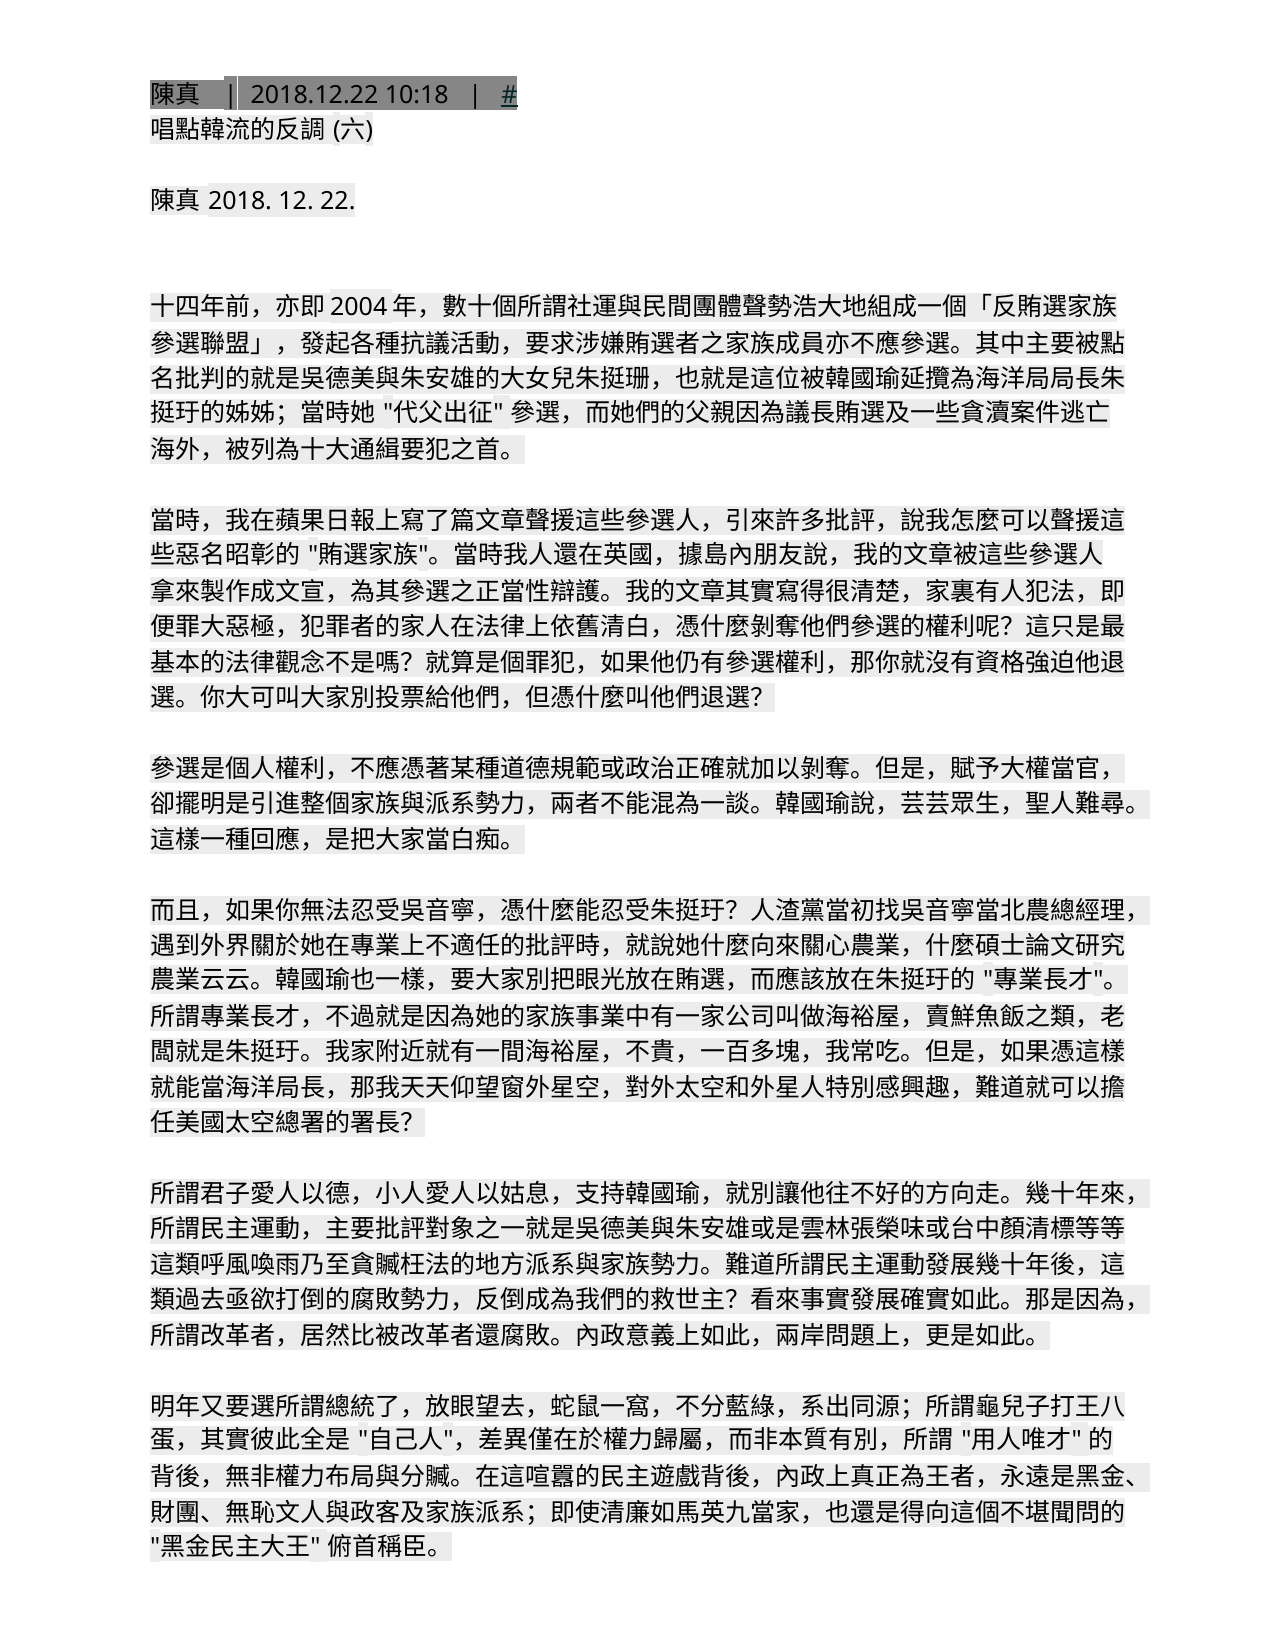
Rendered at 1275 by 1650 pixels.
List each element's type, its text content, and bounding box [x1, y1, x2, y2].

text 唱點韓流的反調 (六) 陳真 2018. 12. 22. 十四年前，亦即2004年，數十個所謂社運與民間團體聲勢浩大地組成一個「反賄選家族參選聯盟」，發起各種抗議活動，要求涉嫌賄選者之家族成員亦不應參選。其中主要被點名批判的就是吳德美與朱安雄的大女兒朱挺珊，也就是這位被韓國瑜延攬為海洋局局長朱挺玗的姊姊；當時她 "代父出征" 參選，而她們的父親因為議長賄選及一些貪瀆案件逃亡海外，被列為十大通緝要犯之首。 當時，我在蘋果日報上寫了篇文章聲援這些參選人，引來許多批評，說我怎麼可以聲援這些惡名昭彰的 "賄選家族"。當時我人還在英國，據島內朋友說，我的文章被這些參選人拿來製作成文宣，為其參選之正當性辯護。我的文章其實寫得很清楚，家裏有人犯法，即便罪大惡極，犯罪者的家人在法律上依舊清白，憑什麼剝奪他們參選的權利呢？這只是最基本的法律觀念不是嗎？就算是個罪犯，如果他仍有參選權利，那你就沒有資格強迫他退選。你大可叫大家別投票給他們，但憑什麼叫他們退選？ 參選是個人權利，不應憑著某種道德規範或政治正確就加以剝奪。但是，賦予大權當官，卻擺明是引進整個家族與派系勢力，兩者不能混為一談。韓國瑜說，芸芸眾生，聖人難尋。這樣一種回應，是把大家當白痴。 而且，如果你無法忍受吳音寧，憑什麼能忍受朱挺玗？人渣黨當初找吳音寧當北農總經理，遇到外界關於她在專業上不適任的批評時，就說她什麼向來關心農業，什麼碩士論文研究農業云云。韓國瑜也一樣，要大家別把眼光放在賄選，而應該放在朱挺玗的 "專業長才"。所謂專業長才，不過就是因為她的家族事業中有一家公司叫做海裕屋，賣鮮魚飯之類，老闆就是朱挺玗。我家附近就有一間海裕屋，不貴，一百多塊，我常吃。但是，如果憑這樣就能當海洋局長，那我天天仰望窗外星空，對外太空和外星人特別感興趣，難道就可以擔任美國太空總署的署長？ 所謂君子愛人以德，小人愛人以姑息，支持韓國瑜，就別讓他往不好的方向走。幾十年來，所謂民主運動，主要批評對象之一就是吳德美與朱安雄或是雲林張榮味或台中顏清標等等這類呼風喚雨乃至貪贓枉法的地方派系與家族勢力。難道所謂民主運動發展幾十年後，這類過去亟欲打倒的腐敗勢力，反倒成為我們的救世主？看來事實發展確實如此。那是因為，所謂改革者，居然比被改革者還腐敗。內政意義上如此，兩岸問題上，更是如此。 明年又要選所謂總統了，放眼望去，蛇鼠一窩，不分藍綠，系出同源；所謂龜兒子打王八蛋，其實彼此全是 "自己人"，差異僅在於權力歸屬，而非本質有別，所謂 "用人唯才" 的背後，無非權力布局與分贓。在這喧囂的民主遊戲背後，內政上真正為王者，永遠是黑金、財團、無恥文人與政客及家族派系；即使清廉如馬英九當家，也還是得向這個不堪聞問的 "黑金民主大王" 俯首稱臣。 至於外部意義上，對奕操盤者自然是中美兩國角力，決定島嶼歸屬。相較之下，內政權力爭奪，作用何其細微，猶如一場 "大富翁" 遊戲，吸引各路投機客、無恥文人及詐騙集團，以爭民主愛鄉土及護主權之名，搭配無數純屬詐欺的社運口號做為權力跳板，從中撈得幾代吃喝不盡的榮華富貴與美名。 [150, 110, 1125, 1562]
text 陳真 | 2018.12.22 10:18 | # [150, 75, 1125, 110]
